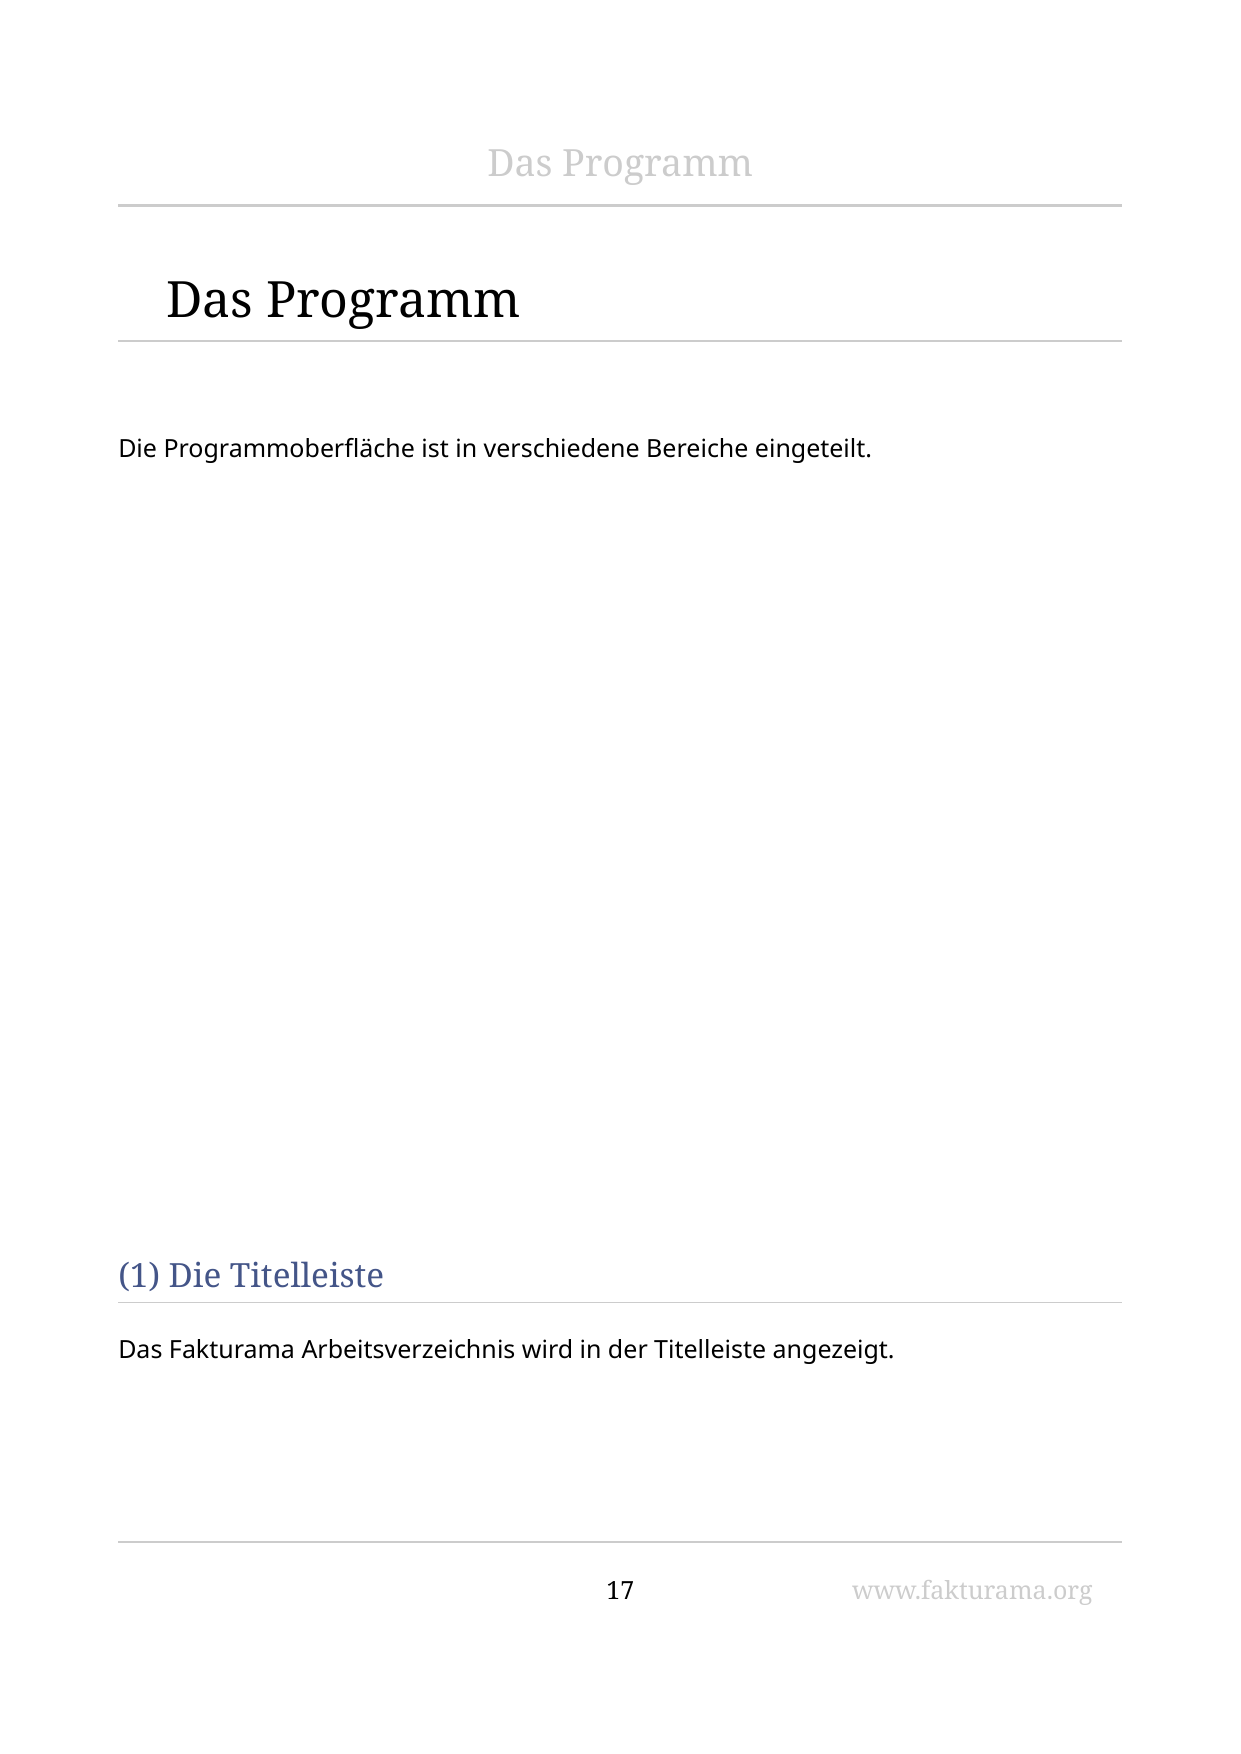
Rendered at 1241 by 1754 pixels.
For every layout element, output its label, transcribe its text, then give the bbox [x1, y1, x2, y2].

subtitle (1) Die Titelleiste [118, 1252, 1122, 1302]
subtitle Das Programm [118, 261, 1122, 340]
text Die Programmoberfläche ist in verschiedene Bereiche eingeteilt. [118, 430, 1122, 464]
text Das Fakturama Arbeitsverzeichnis wird in der Titelleiste angezeigt. [118, 1331, 1122, 1366]
